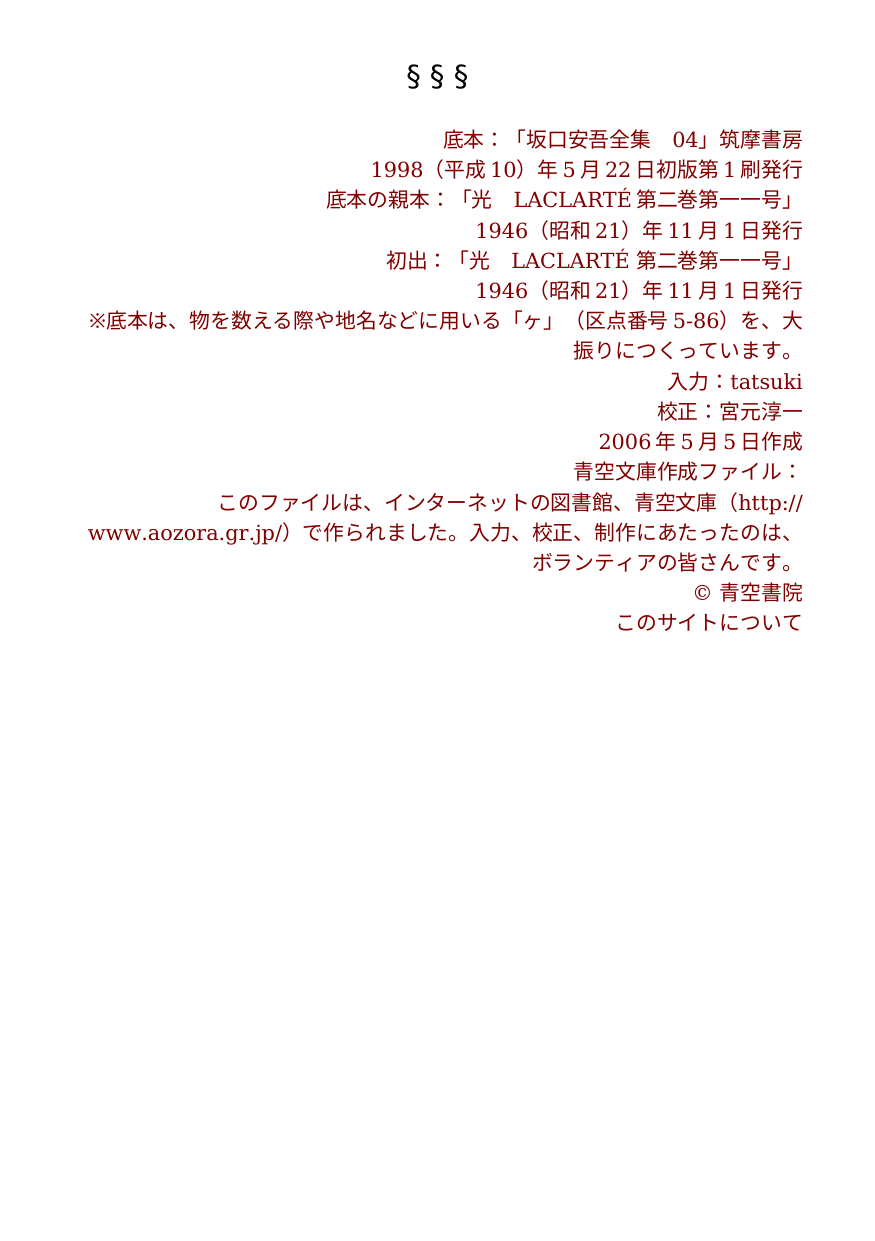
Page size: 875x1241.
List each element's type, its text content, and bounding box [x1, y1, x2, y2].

text 1946（昭和21）年11月1日発行 [71, 214, 803, 244]
text 2006年5月5日作成 [71, 425, 803, 456]
text 青空文庫作成ファイル： [71, 456, 803, 486]
text 入力：tatsuki [71, 365, 803, 395]
subtitle § § § [36, 60, 838, 94]
text このファイルは、インターネットの図書館、青空文庫（http://www.aozora.gr.jp/）で作られました。入力、校正、制作にあたったのは、ボランティアの皆さんです。 [71, 486, 803, 576]
text 1946（昭和21）年11月1日発行 [71, 274, 803, 304]
text ※底本は、物を数える際や地名などに用いる「ヶ」（区点番号5-86）を、大振りにつくっています。 [71, 304, 803, 365]
text 校正：宮元淳一 [71, 395, 803, 425]
text 1998（平成10）年5月22日初版第1刷発行 [71, 153, 803, 184]
text このサイトについて [71, 607, 803, 637]
text 底本：「坂口安吾全集 04」筑摩書房 [71, 123, 803, 153]
text 初出：「光 LACLARTÉ 第二巻第一一号」 [71, 244, 803, 274]
text © 青空書院 [71, 576, 803, 607]
text 底本の親本：「光 LACLARTÉ第二巻第一一号」 [71, 184, 803, 214]
